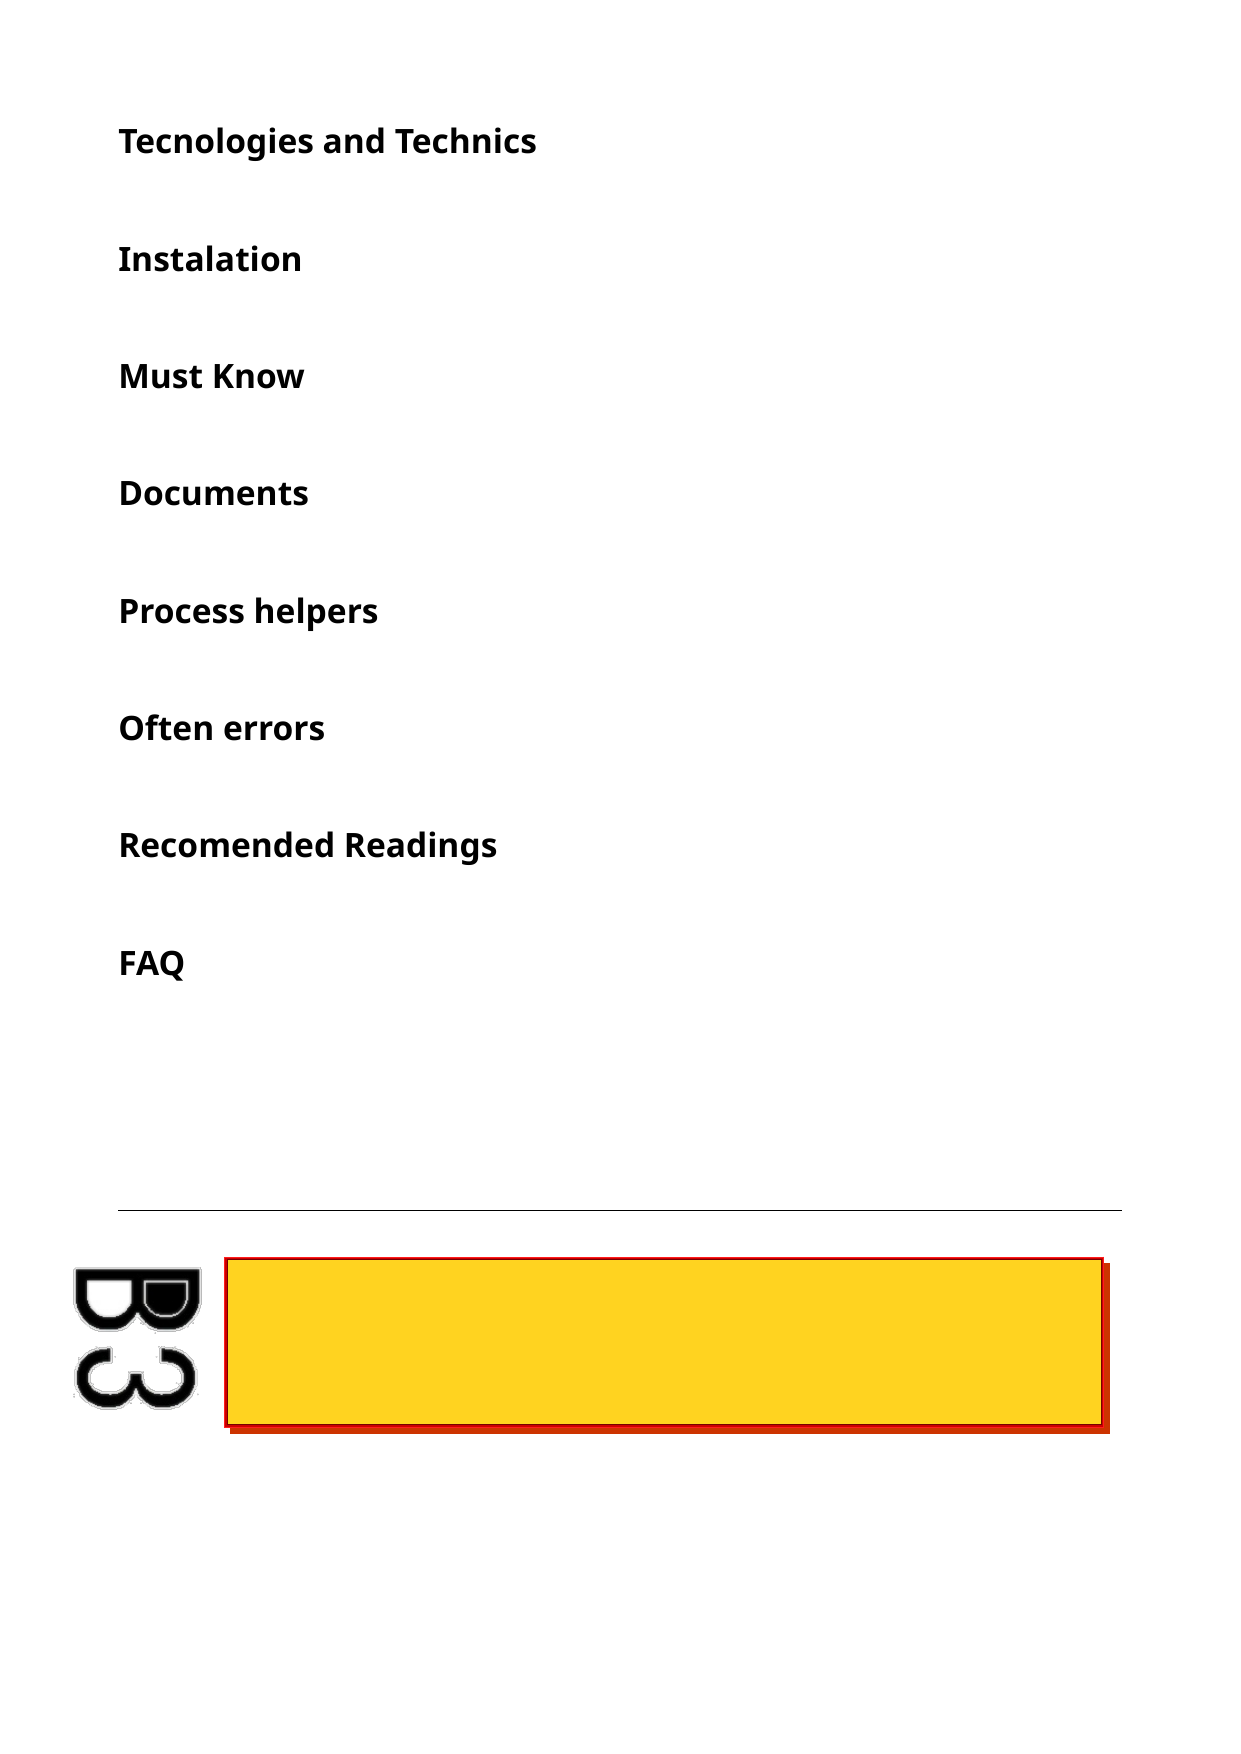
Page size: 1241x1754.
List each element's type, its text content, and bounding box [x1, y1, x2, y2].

subtitle FAQ [118, 939, 1122, 985]
subtitle Often errors [118, 704, 1122, 750]
subtitle Recomended Readings [118, 822, 1122, 868]
subtitle Tecnologies and Technics [118, 118, 1122, 164]
subtitle Instalation [118, 235, 1122, 281]
subtitle Documents [118, 470, 1122, 516]
subtitle Must Know [118, 353, 1122, 398]
picture [47, 1256, 225, 1434]
subtitle Process helpers [118, 587, 1122, 633]
